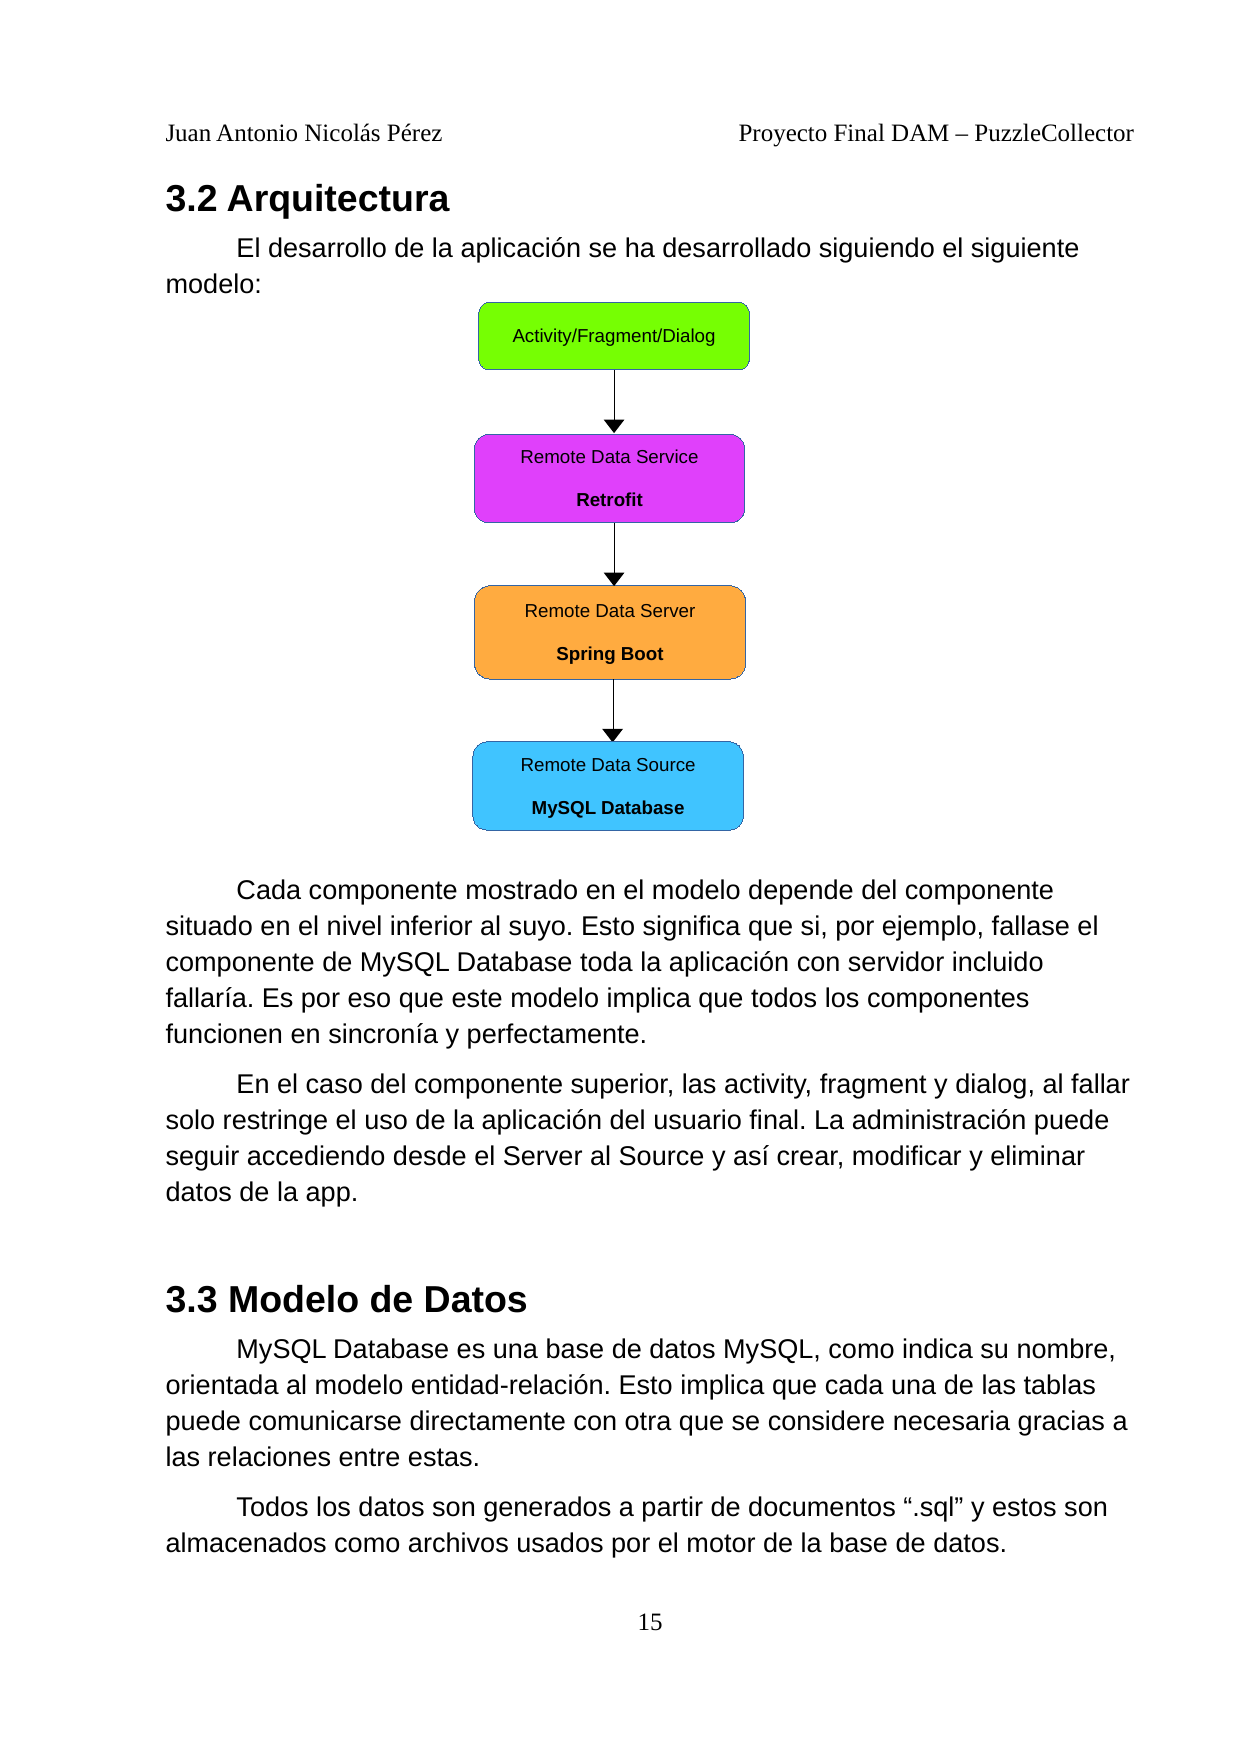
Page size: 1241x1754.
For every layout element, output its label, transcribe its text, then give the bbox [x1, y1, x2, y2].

text Cada componente mostrado en el modelo depende del componente situado en el nivel inferior al suyo. Esto significa que si, por ejemplo, fallase el componente de MySQL Database toda la aplicación con servidor incluido fallaría. Es por eso que este modelo implica que todos los componentes funcionen en sincronía y perfectamente. [165, 874, 1134, 1049]
text Todos los datos son generados a partir de documentos “.sql” y estos son almacenados como archivos usados por el motor de la base de datos. [165, 1491, 1134, 1558]
subtitle 3.3 Modelo de Datos [165, 1277, 1134, 1320]
text En el caso del componente superior, las activity, fragment y dialog, al fallar solo restringe el uso de la aplicación del usuario final. La administración puede seguir accediendo desde el Server al Source y así crear, modificar y eliminar datos de la app. [165, 1068, 1134, 1207]
text MySQL Database es una base de datos MySQL, como indica su nombre, orientada al modelo entidad-relación. Esto implica que cada una de las tablas puede comunicarse directamente con otra que se considere necesaria gracias a las relaciones entre estas. [165, 1333, 1134, 1472]
text El desarrollo de la aplicación se ha desarrollado siguiendo el siguiente modelo: [165, 232, 1134, 299]
subtitle 3.2 Arquitectura [165, 176, 1134, 219]
